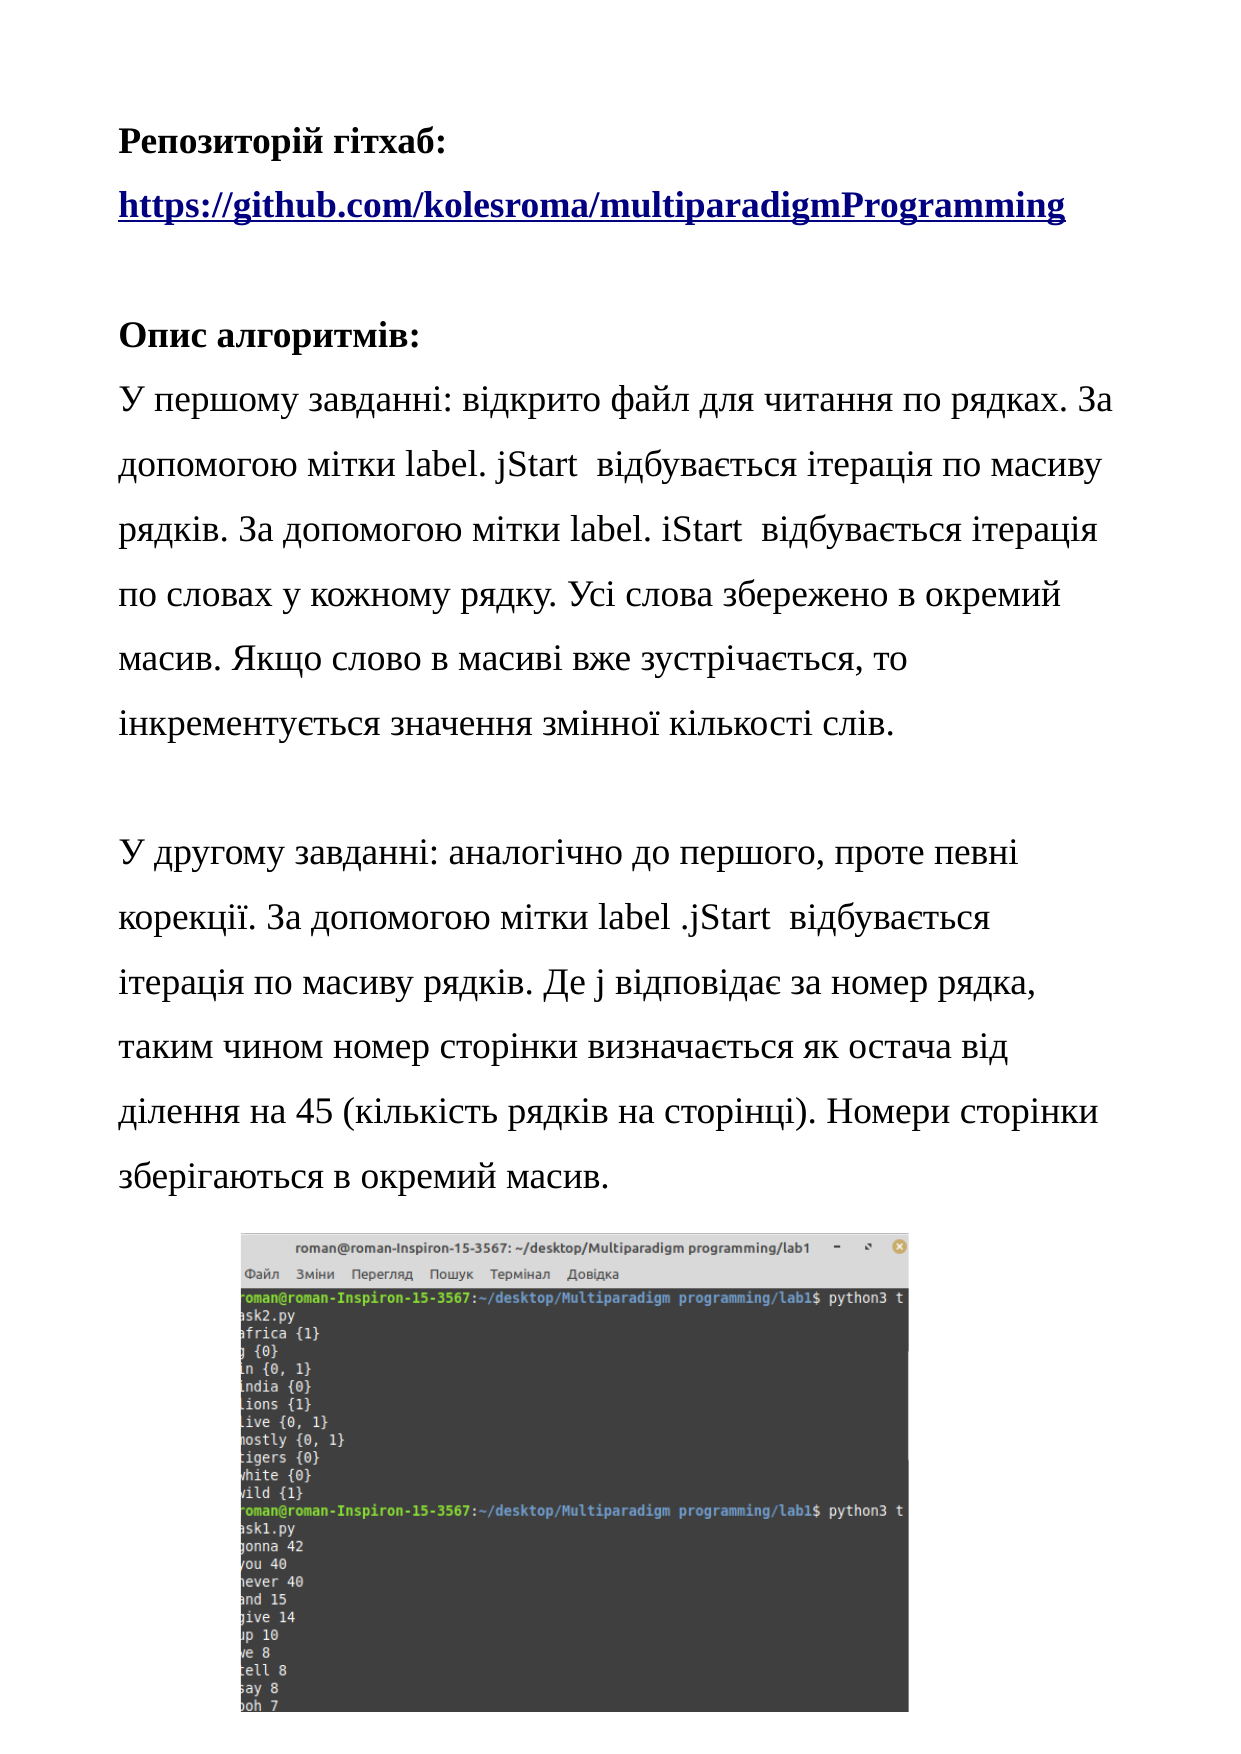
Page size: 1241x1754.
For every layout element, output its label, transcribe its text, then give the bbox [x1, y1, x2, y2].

text У першому завданні: відкрито файл для читання по рядках. За допомогою мітки label. jStart відбувається ітерація по масиву рядків. За допомогою мітки label. iStart відбувається ітерація по словах у кожному рядку. Усі слова збережено в окремий масив. Якщо слово в масиві вже зустрічається, то інкрементується значення змінної кількості слів. [118, 377, 1122, 743]
text Опис алгоритмів: [118, 312, 1122, 355]
picture [240, 1233, 909, 1712]
text https://github.com/kolesroma/multiparadigmProgramming [118, 183, 1122, 226]
text Репозиторій гітхаб: [118, 118, 1122, 161]
text У другому завданні: аналогічно до першого, проте певні корекції. За допомогою мітки label .jStart відбувається ітерація по масиву рядків. Де j відповідає за номер рядка, таким чином номер сторінки визначається як остача від ділення на 45 (кількість рядків на сторінці). Номери сторінки зберігаються в окремий масив. [118, 830, 1122, 1196]
